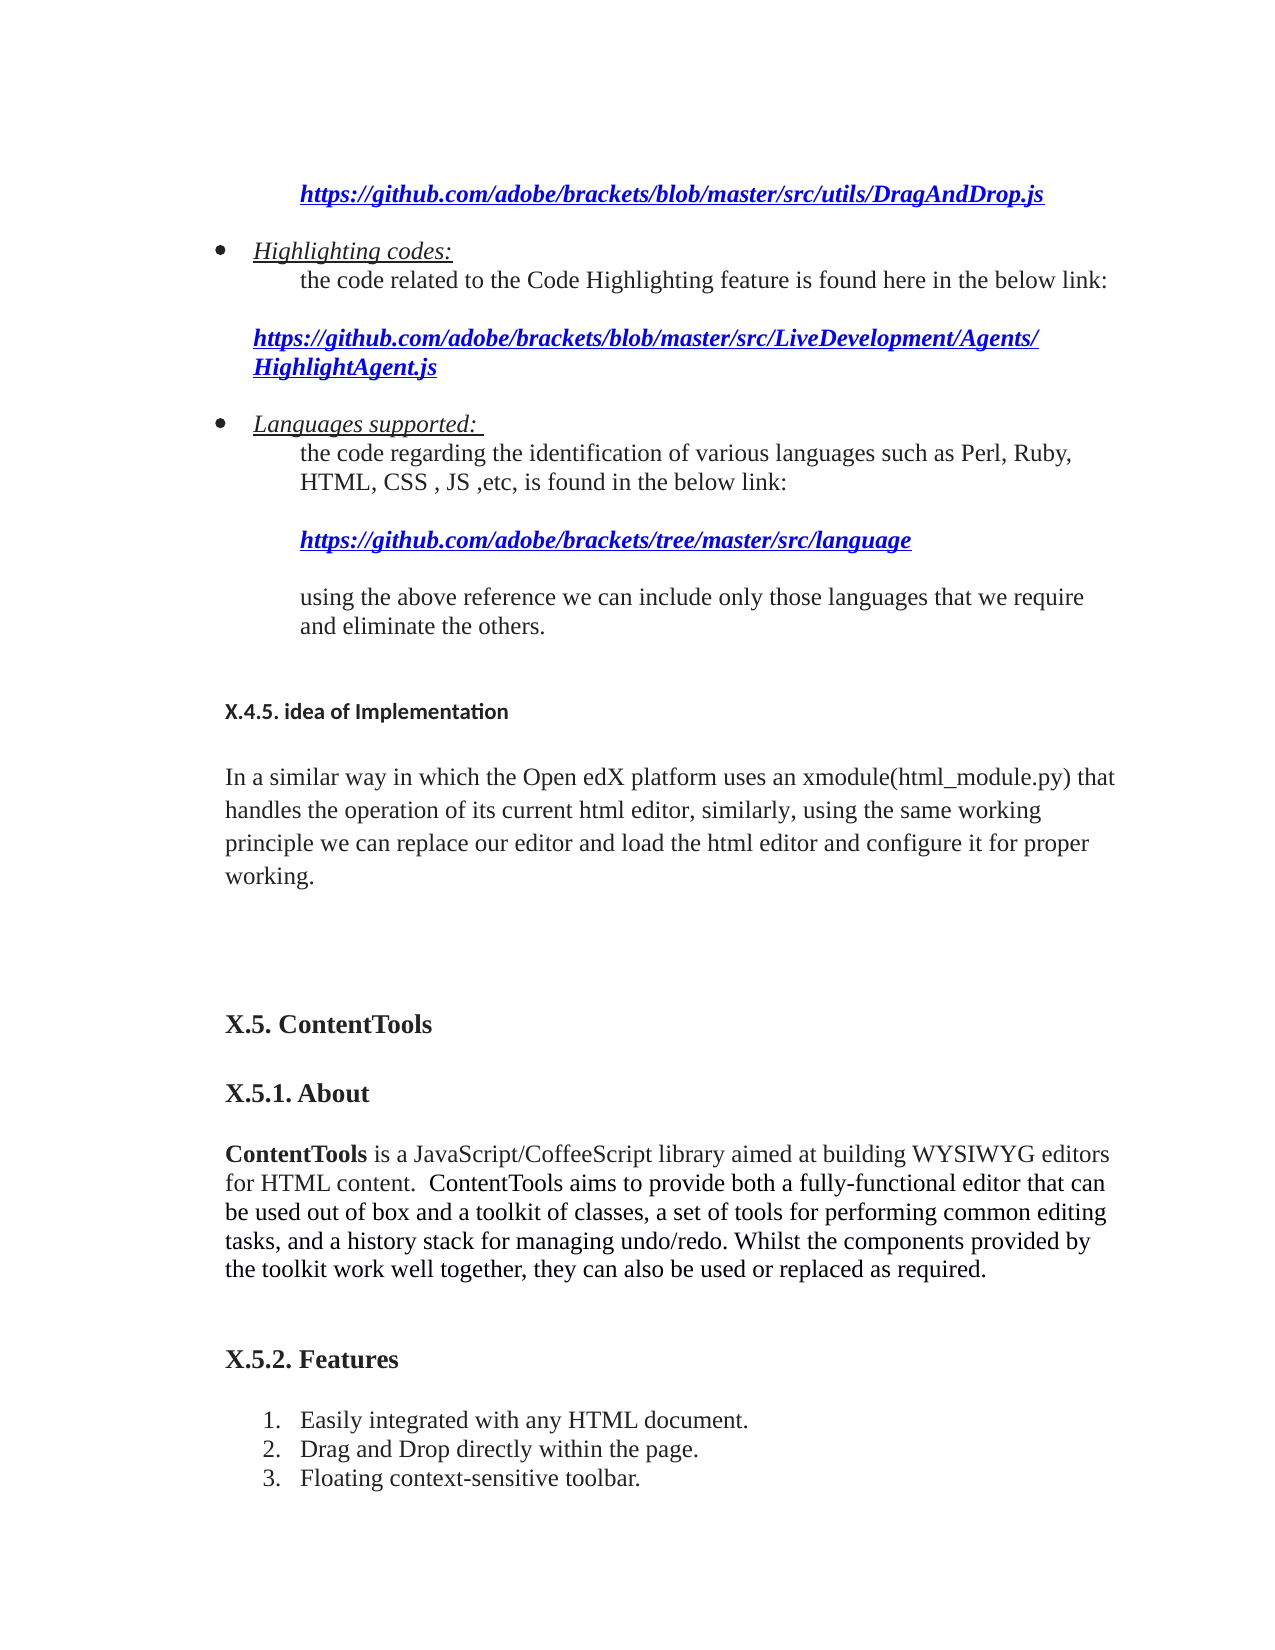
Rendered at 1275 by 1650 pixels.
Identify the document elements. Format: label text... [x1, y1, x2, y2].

list https://github.com/adobe/brackets/tree/master/src/language [300, 525, 1125, 553]
text In a similar way in which the Open edX platform uses an xmodule(html_module.py) that handles the operation of its current html editor, similarly, using the same working principle we can replace our editor and load the html editor and configure it for proper working. [225, 762, 1125, 890]
list the code regarding the identification of various languages such as Perl, Ruby, HTML, CSS , JS ,etc, is found in the below link: [300, 438, 1125, 496]
list X.5.2. Features [225, 1343, 1125, 1374]
list ContentTools is a JavaScript/CoffeeScript library aimed at building WYSIWYG editors for HTML content. ContentTools aims to provide both a fully-functional editor that can be used out of box and a toolkit of classes, a set of tools for performing common editing tasks, and a history stack for managing undo/redo. Whilst the components provided by the toolkit work well together, they can also be used or replaced as required. [225, 1139, 1125, 1283]
list Drag and Drop directly within the page. [262, 1434, 1125, 1463]
list Languages supported: [216, 409, 1125, 438]
list https://github.com/adobe/brackets/blob/master/src/LiveDevelopment/Agents/HighlightAgent.js [253, 323, 1125, 381]
list using the above reference we can include only those languages that we require and eliminate the others. [300, 582, 1125, 640]
list Highlighting codes: [216, 236, 1125, 266]
list X.5. ContentTools [225, 1008, 1125, 1039]
list Floating context-sensitive toolbar. [262, 1463, 1125, 1492]
list Easily integrated with any HTML document. [262, 1406, 1125, 1434]
text X.4.5. idea of Implementation [150, 697, 1125, 725]
list the code related to the Code Highlighting feature is found here in the below link: [253, 266, 1125, 294]
list https://github.com/adobe/brackets/blob/master/src/utils/DragAndDrop.js [300, 179, 1125, 207]
list X.5.1. About [225, 1077, 1125, 1108]
